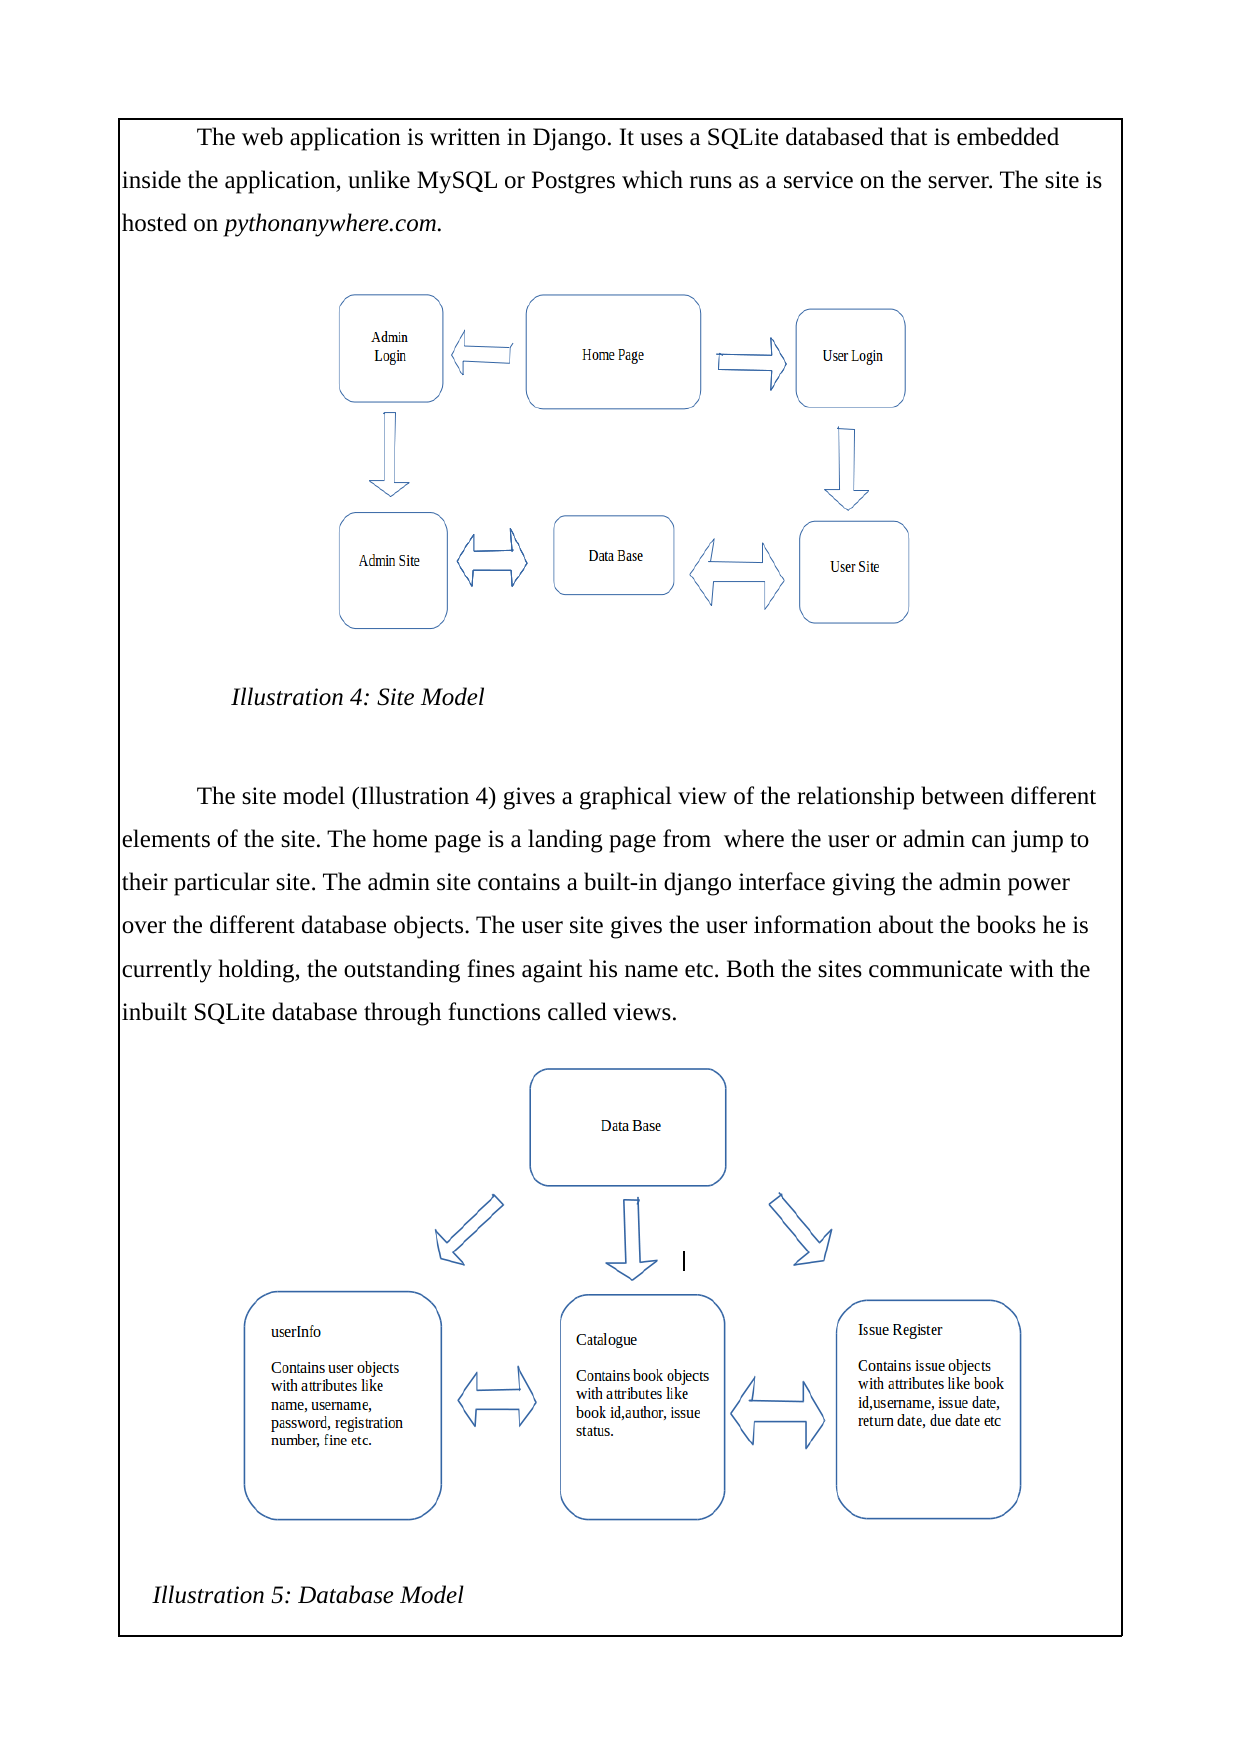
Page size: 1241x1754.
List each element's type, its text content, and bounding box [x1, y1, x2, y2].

text The web application is written in Django. It uses a SQLite databased that is embedded inside the application, unlike MySQL or Postgres which runs as a service on the server. The site is hosted on pythonanywhere.com. [122, 122, 1118, 237]
text Illustration 4: Site Model [231, 279, 1004, 710]
picture [227, 1052, 1042, 1566]
text Illustration 5: Database Model [152, 1052, 1088, 1609]
text The site model (Illustration 4) gives a graphical view of the relationship between different elements of the site. The home page is a landing page from where the user or admin can jump to their particular site. The admin site contains a built-in django interface giving the admin power over the different database objects. The user site gives the user information about the books he is currently holding, the outstanding fines againt his name etc. Both the sites communicate with the inbuilt SQLite database through functions called views. [122, 781, 1118, 1026]
picture [306, 278, 948, 668]
